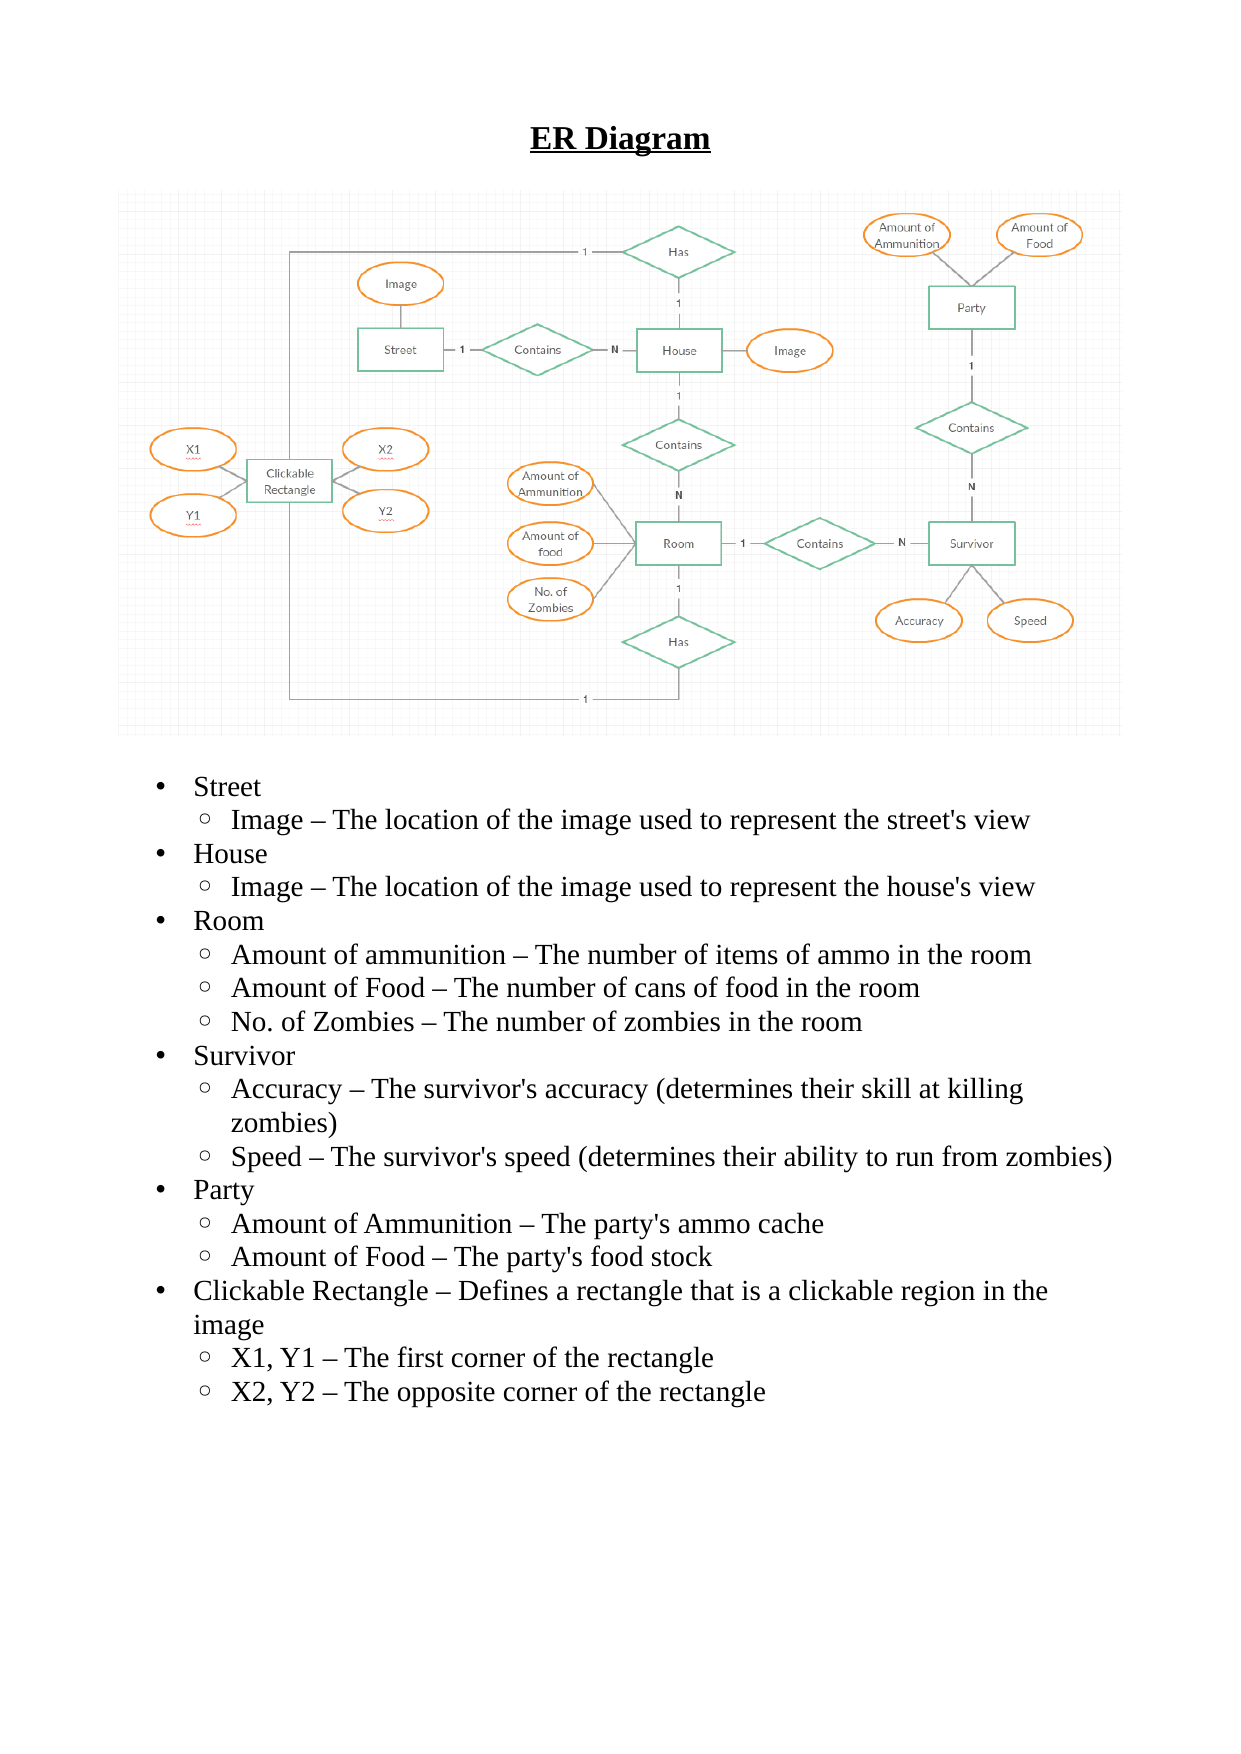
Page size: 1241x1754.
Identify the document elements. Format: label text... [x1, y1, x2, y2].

list No. of Zombies – The number of zombies in the room [193, 1004, 1122, 1038]
list Speed – The survivor's speed (determines their ability to run from zombies) [193, 1139, 1122, 1172]
list X1, Y1 – The first corner of the rectangle [193, 1340, 1122, 1374]
list Survivor [156, 1038, 1122, 1071]
list Amount of Food – The party's food stock [193, 1239, 1122, 1273]
list Image – The location of the image used to represent the street's view [193, 802, 1122, 836]
list Street [156, 769, 1122, 802]
list X2, Y2 – The opposite corner of the rectangle [193, 1374, 1122, 1408]
list Room [156, 903, 1122, 937]
text ER Diagram [118, 118, 1122, 156]
list Amount of ammunition – The number of items of ammo in the room [193, 937, 1122, 971]
picture [118, 190, 1123, 736]
list Clickable Rectangle – Defines a rectangle that is a clickable region in the image [156, 1273, 1122, 1340]
list Party [156, 1172, 1122, 1206]
list Amount of Food – The number of cans of food in the room [193, 971, 1122, 1004]
list Image – The location of the image used to represent the house's view [193, 869, 1122, 903]
list House [156, 836, 1122, 869]
list Amount of Ammunition – The party's ammo cache [193, 1206, 1122, 1239]
list Accuracy – The survivor's accuracy (determines their skill at killing zombies) [193, 1071, 1122, 1139]
